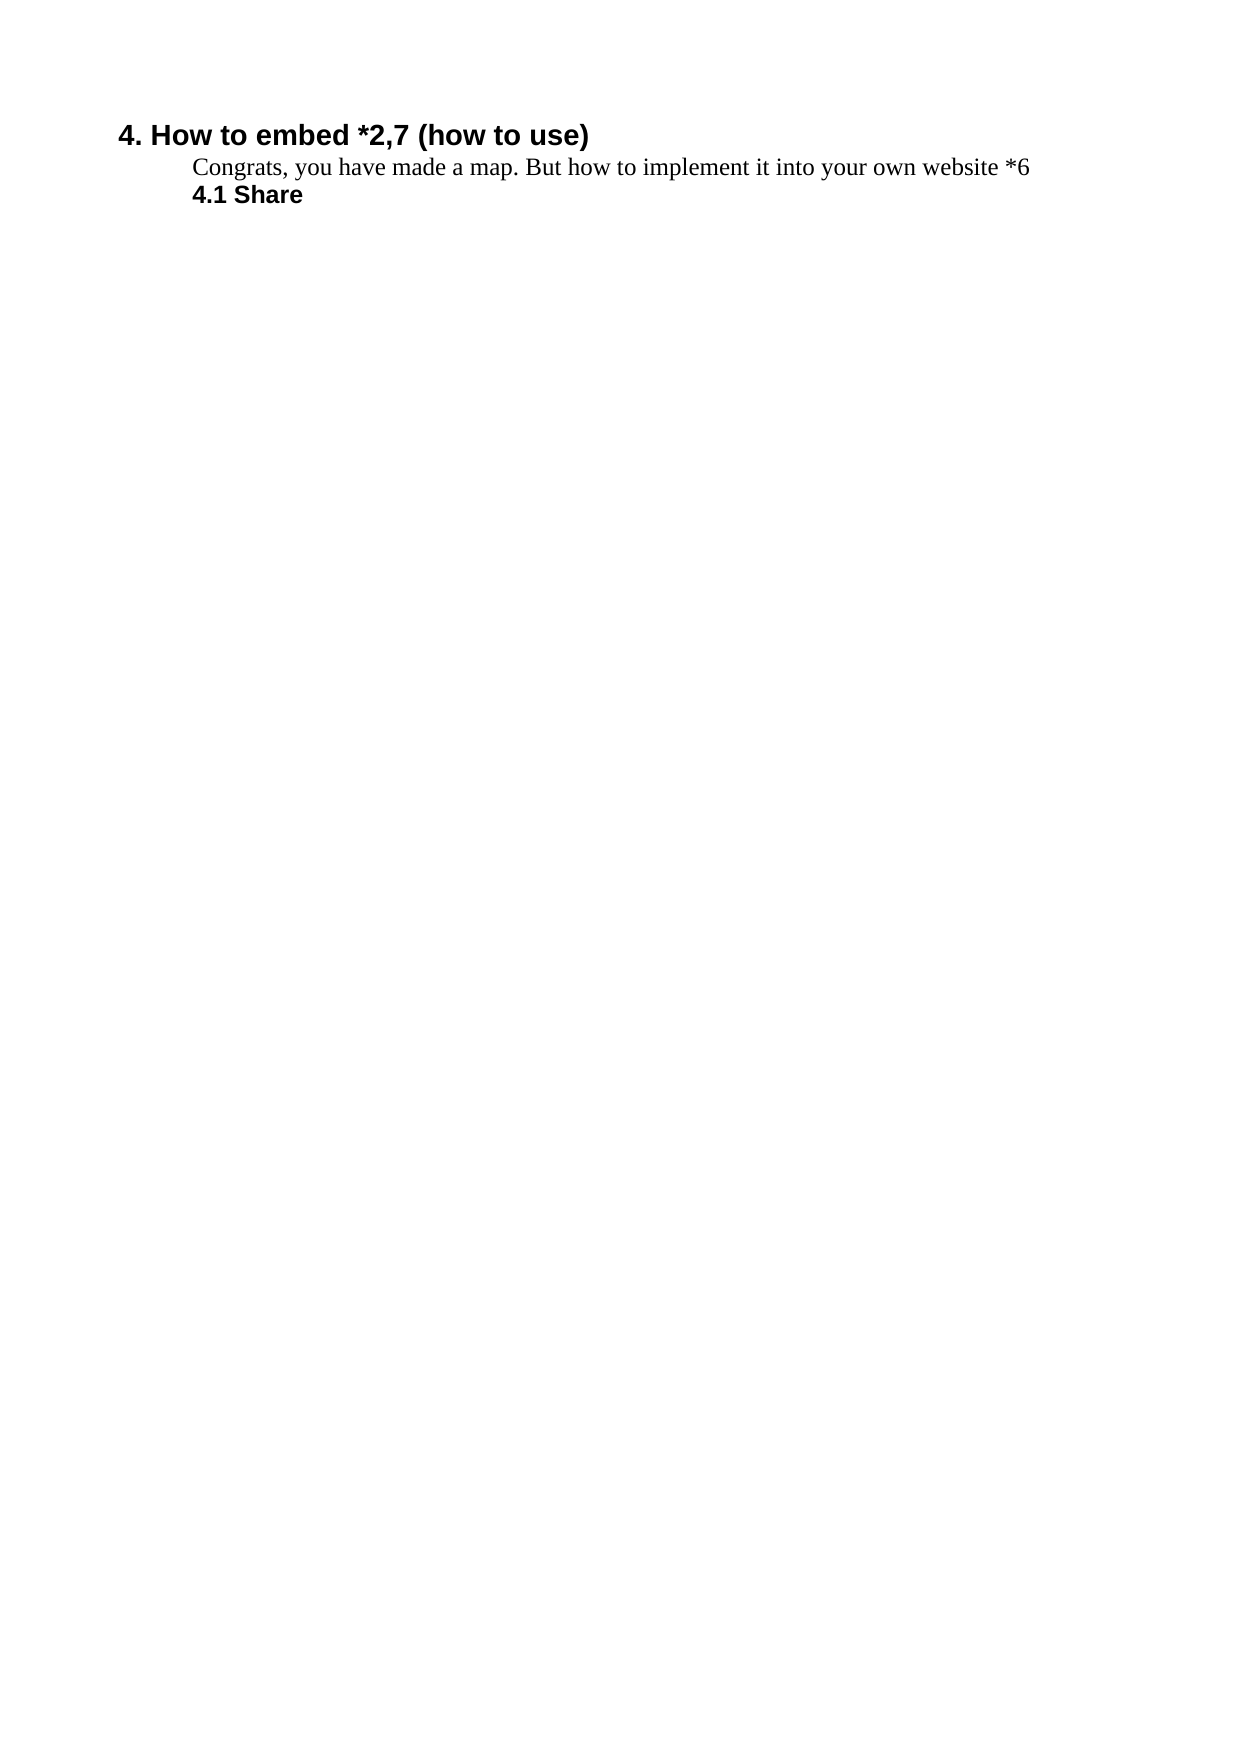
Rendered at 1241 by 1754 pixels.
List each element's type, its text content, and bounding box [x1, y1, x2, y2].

subtitle 4.1 Share [118, 180, 1122, 209]
subtitle 4. How to embed *2,7 (how to use) [118, 118, 1122, 152]
text Congrats, you have made a map. But how to implement it into your own website *6 [118, 152, 1122, 180]
